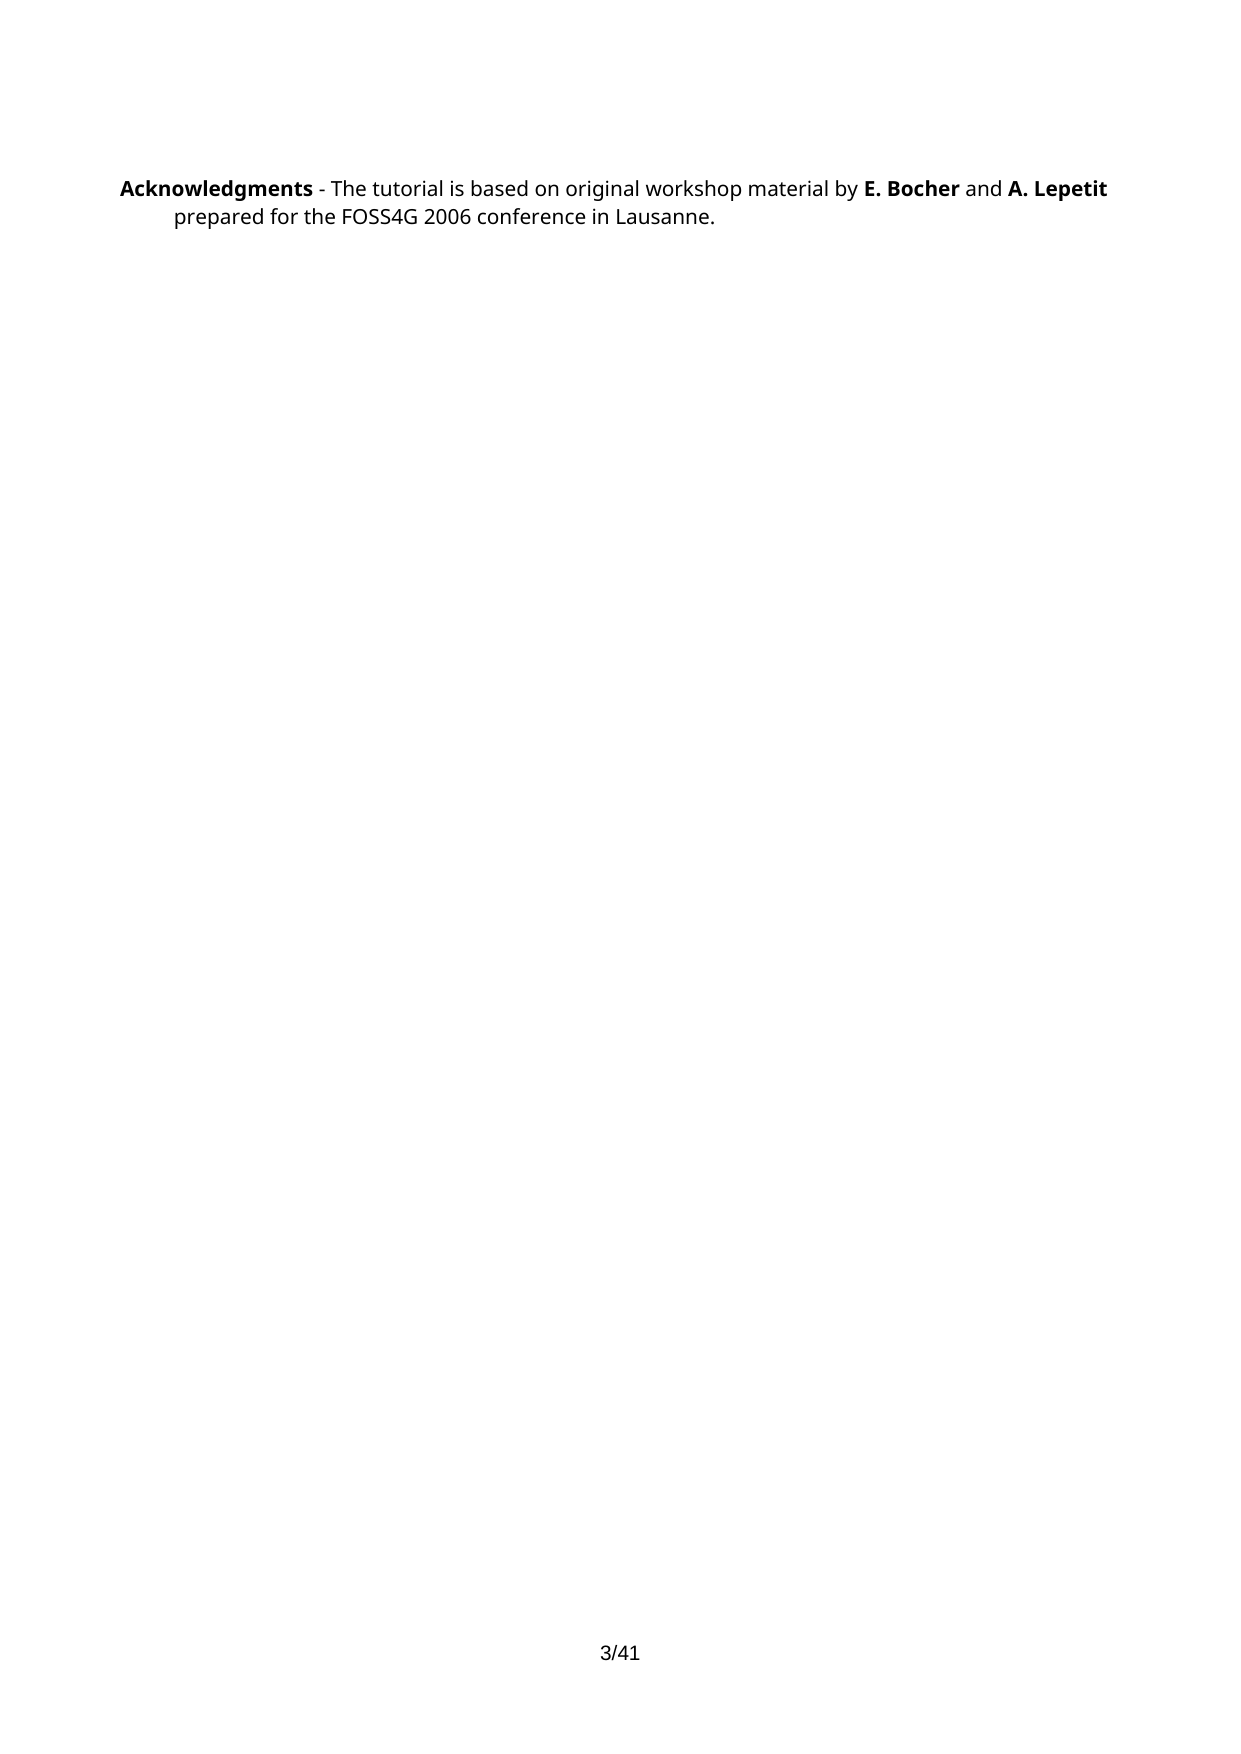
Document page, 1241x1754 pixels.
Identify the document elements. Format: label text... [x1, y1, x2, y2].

text Acknowledgments - The tutorial is based on original workshop material by E. Bocher and A. Lepetit prepared for the FOSS4G 2006 conference in Lausanne. [120, 174, 1122, 231]
